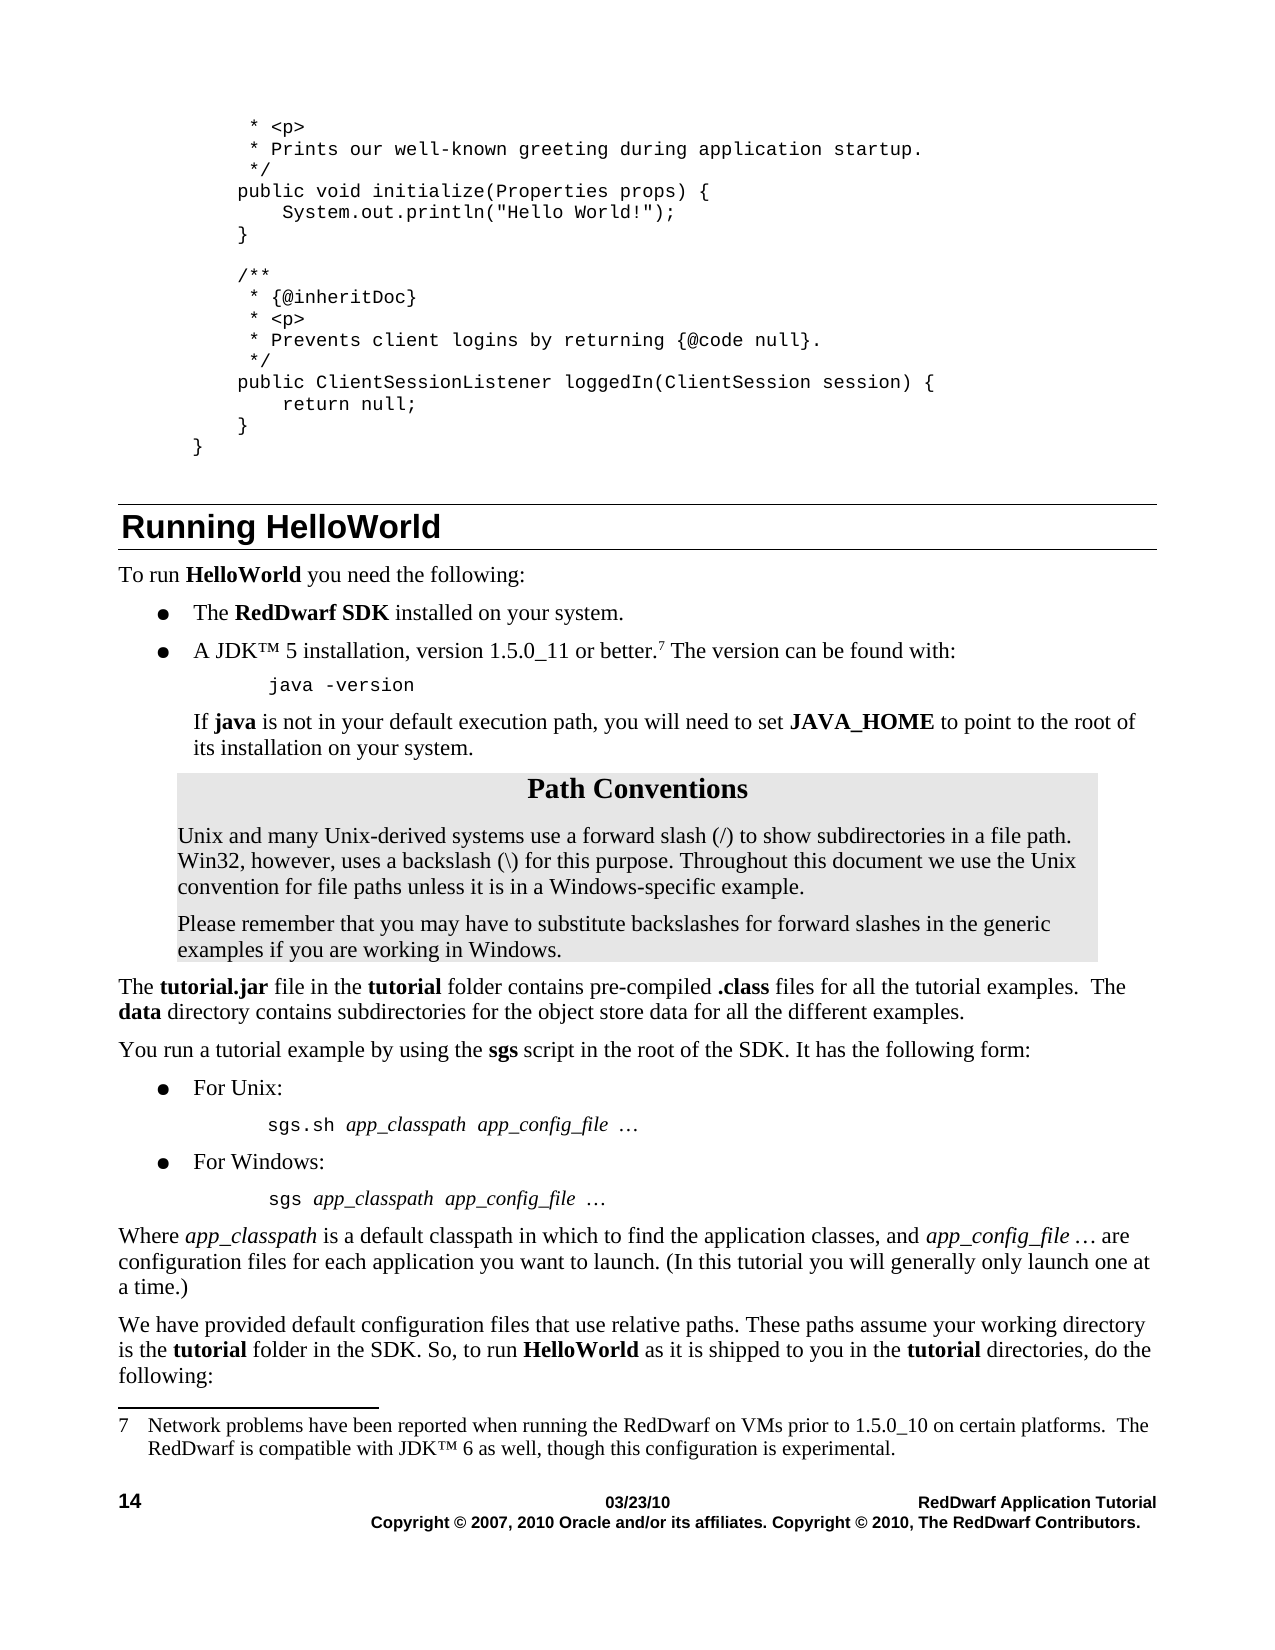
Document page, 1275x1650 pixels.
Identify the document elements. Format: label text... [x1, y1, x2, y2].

text The tutorial.jar file in the tutorial folder contains pre-compiled .class files for all the tutorial examples. The data directory contains subdirectories for the object store data for all the different examples. [118, 974, 1157, 1025]
title Path Conventions [177, 773, 1098, 805]
text * <p> * Prints our well-known greeting during application startup. */ public void initialize(Properties props) { System.out.println("Hello World!"); } /** * {@inheritDoc} * <p> * Prevents client logins by returning {@code null}. */ public ClientSessionListener loggedIn(ClientSession session) { return null; } } [192, 118, 1098, 479]
list java -version [268, 676, 1157, 697]
text We have provided default configuration files that use relative paths. These paths assume your working directory is the tutorial folder in the SDK. So, to run HelloWorld as it is shipped to you in the tutorial directories, do the following: [118, 1312, 1157, 1388]
list sgs app_classpath app_config_file … [268, 1187, 1157, 1211]
text To run HelloWorld you need the following: [118, 562, 1157, 588]
list If java is not in your default execution path, you will need to set JAVA_HOME to point to the root of its installation on your system. [156, 709, 1157, 760]
text Where app_classpath is a default classpath in which to find the application classes, and app_config_file … are configuration files for each application you want to launch. (In this tutorial you will generally only launch one at a time.) [118, 1223, 1157, 1299]
list For Windows: [156, 1149, 1157, 1175]
list A JDK™ 5 installation, version 1.5.0_11 or better. The version can be found with: [156, 638, 1157, 663]
list The RedDwarf SDK installed on your system. [156, 600, 1157, 626]
subtitle Running HelloWorld [118, 505, 1157, 549]
text Please remember that you may have to substitute backslashes for forward slashes in the generic examples if you are working in Windows. [177, 911, 1098, 962]
list For Unix: [156, 1075, 1157, 1101]
list Network problems have been reported when running the RedDwarf on VMs prior to 1.5.0_10 on certain platforms. The RedDwarf is compatible with JDK™ 6 as well, though this configuration is experimental. [118, 1414, 1157, 1460]
list sgs.sh app_classpath app_config_file … [229, 1113, 1157, 1137]
text You run a tutorial example by using the sgs script in the root of the SDK. It has the following form: [118, 1037, 1157, 1063]
text Unix and many Unix-derived systems use a forward slash (/) to show subdirectories in a file path. Win32, however, uses a backslash (\) for this purpose. Throughout this document we use the Unix convention for file paths unless it is in a Windows-specific example. [177, 823, 1098, 899]
